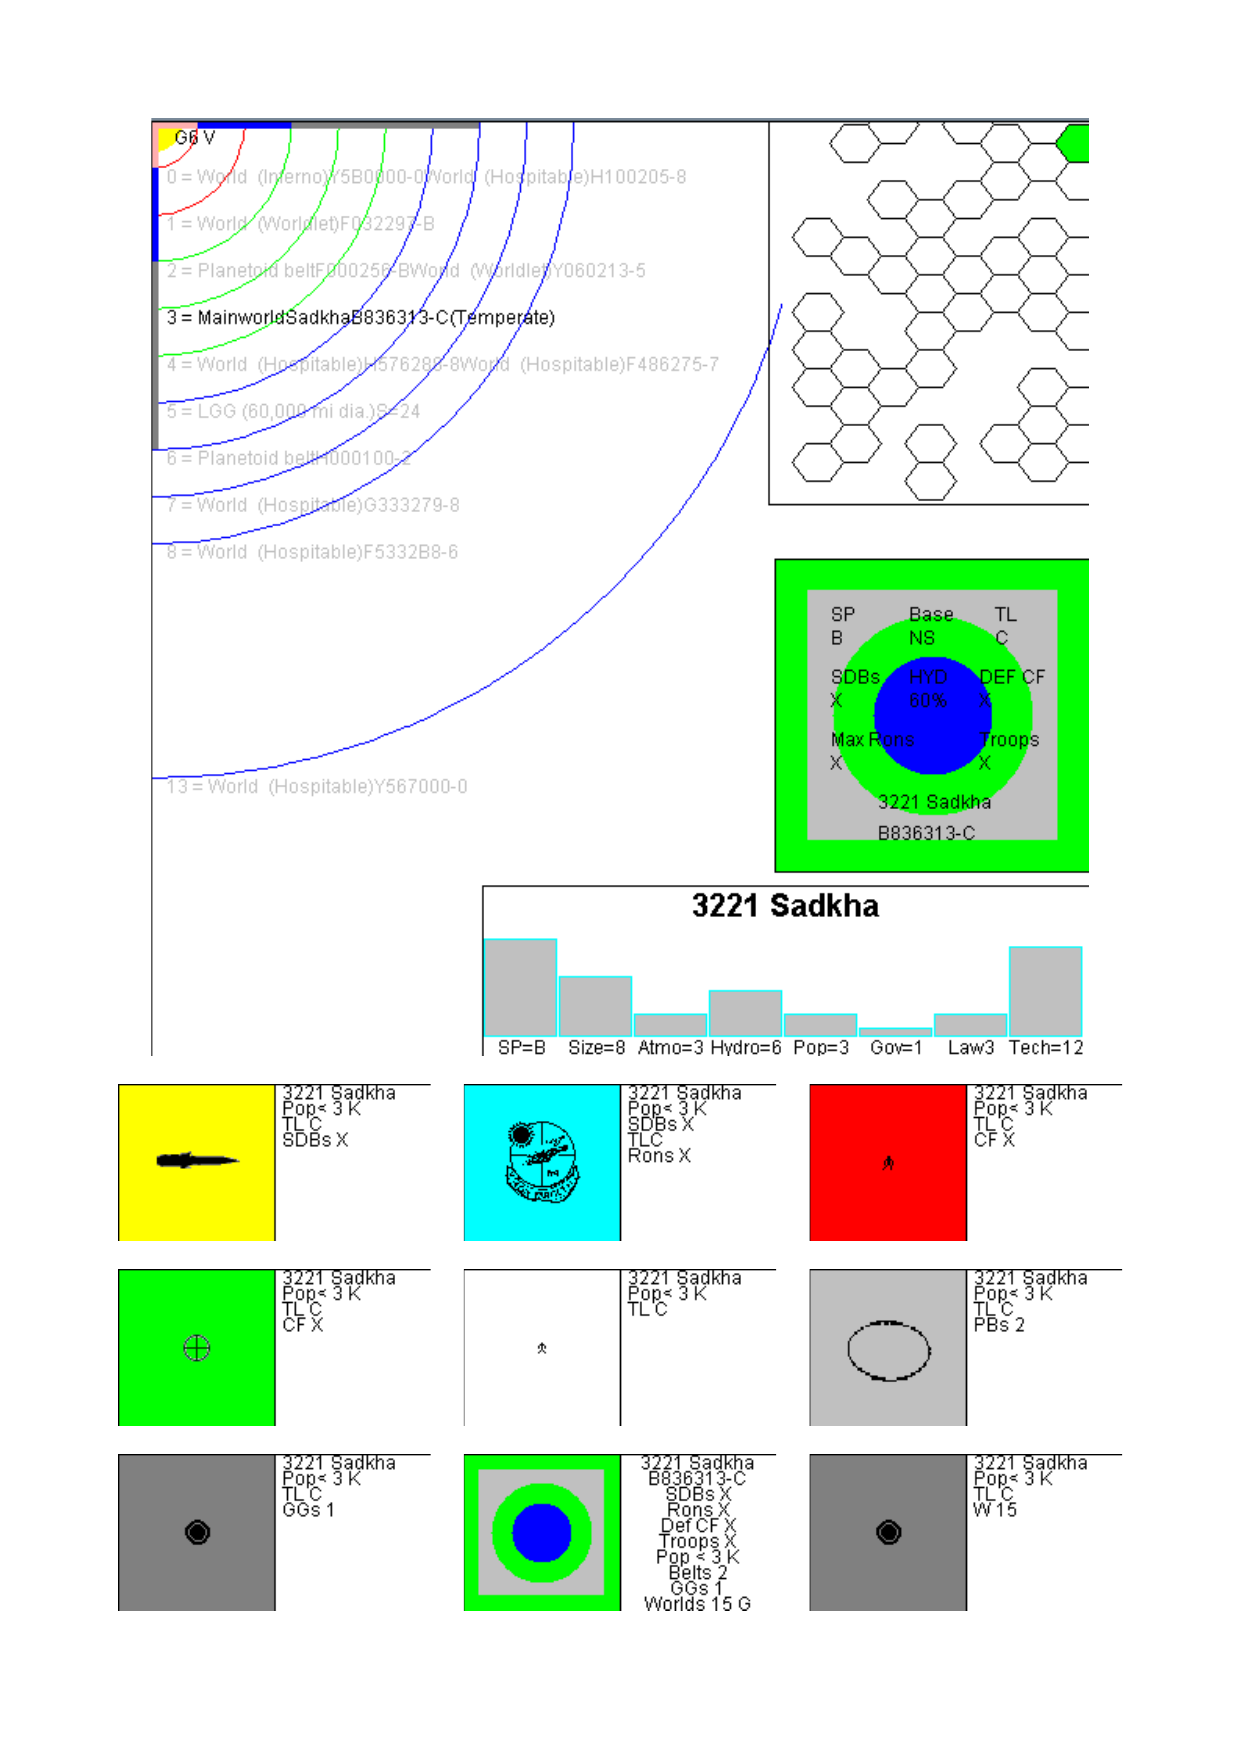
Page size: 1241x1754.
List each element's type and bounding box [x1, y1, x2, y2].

picture [463, 1269, 777, 1426]
picture [118, 1084, 431, 1241]
picture [463, 1084, 777, 1241]
picture [118, 1454, 431, 1611]
picture [118, 1269, 431, 1426]
picture [463, 1454, 777, 1611]
picture [809, 1269, 1123, 1426]
picture [151, 118, 1089, 1056]
picture [809, 1084, 1123, 1241]
picture [809, 1454, 1123, 1611]
